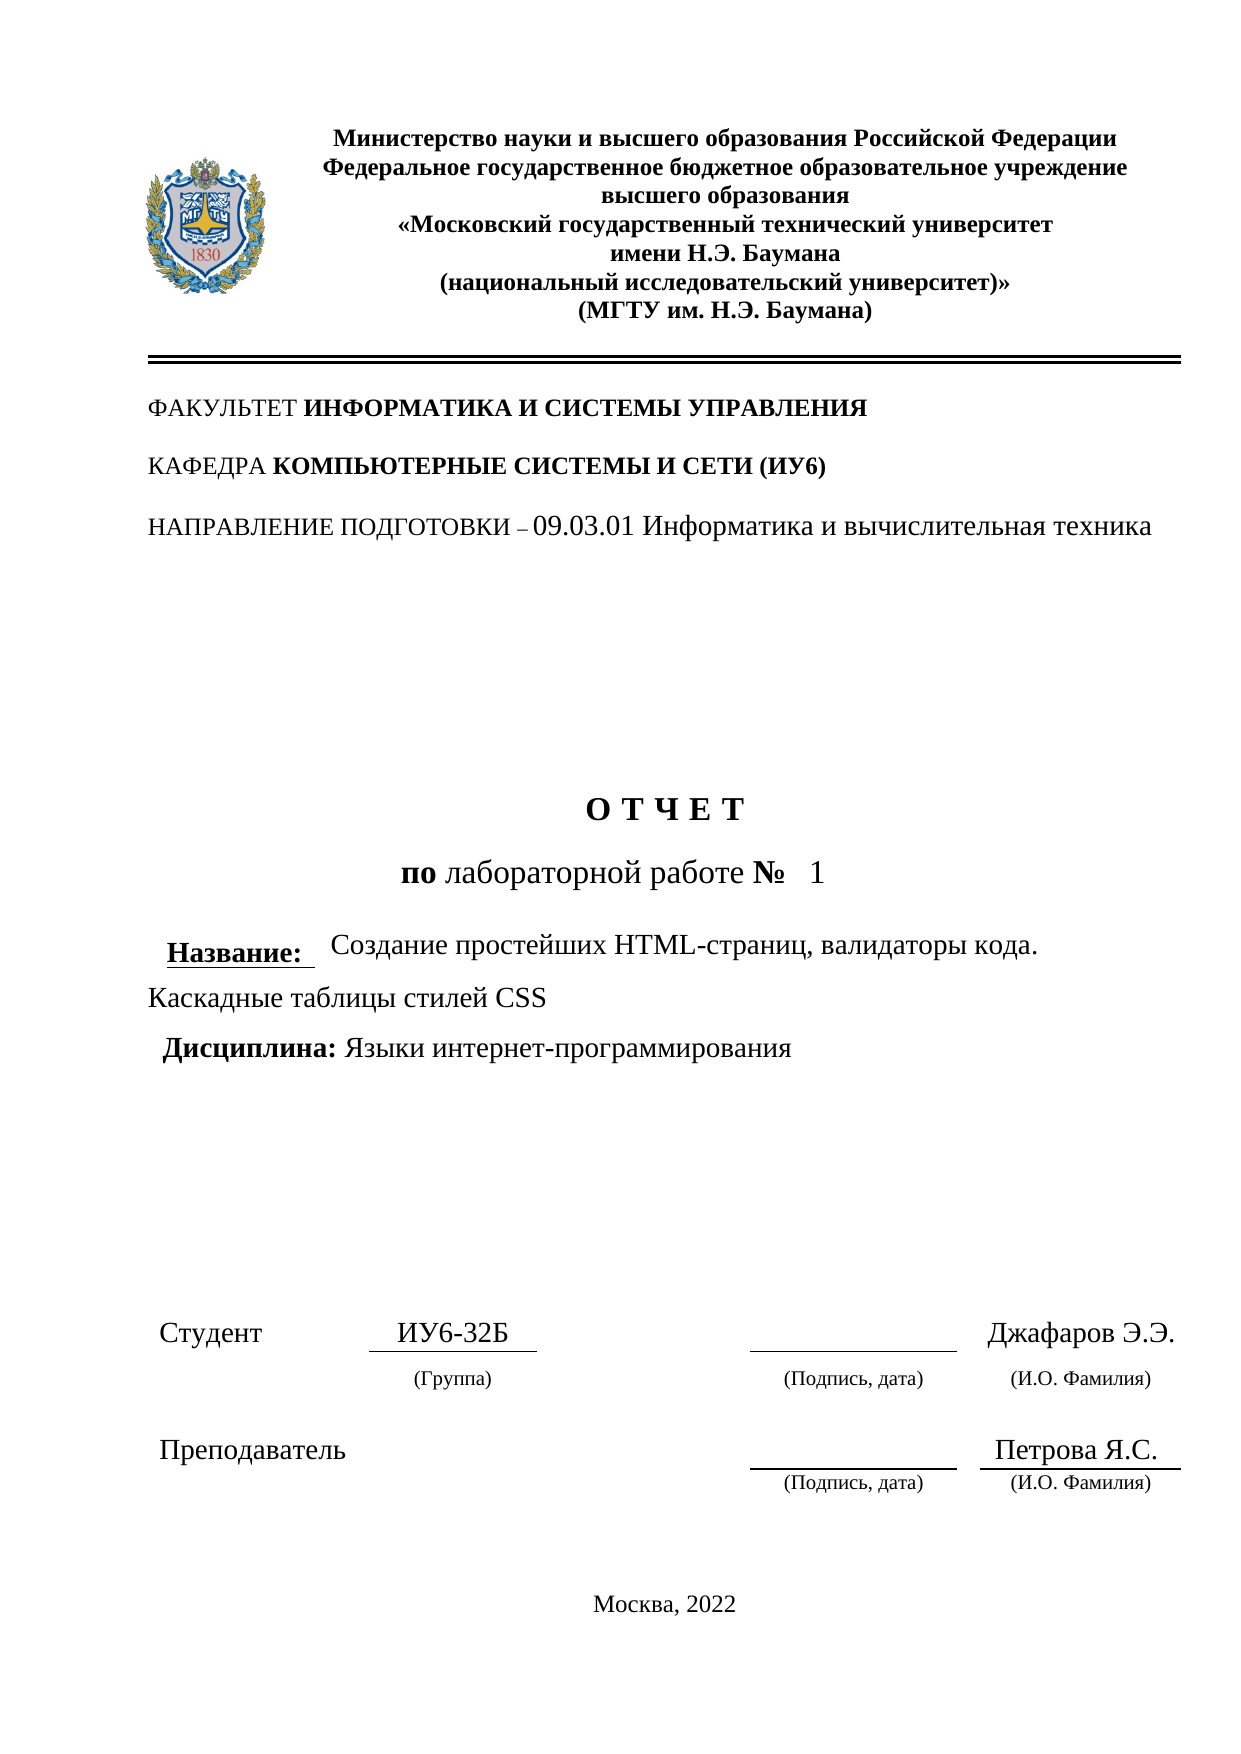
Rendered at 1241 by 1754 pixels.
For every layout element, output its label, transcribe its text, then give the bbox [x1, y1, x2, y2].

text Москва, 2022 [148, 1589, 1181, 1618]
table_cell Преподаватель [148, 1433, 357, 1470]
table_cell [148, 1365, 357, 1399]
table_header Студент [148, 1315, 357, 1365]
table_cell (И.О. Фамилия) [969, 1365, 1193, 1399]
table_cell [548, 1365, 738, 1399]
table_cell [148, 1470, 357, 1503]
table_header 1 [798, 853, 871, 891]
text КАФЕДРА Компьютерные системы и сети (ИУ6) [148, 451, 1181, 479]
table_cell [969, 1399, 1193, 1432]
table_cell (Подпись, дата) [738, 1470, 969, 1503]
table_header [548, 1315, 738, 1365]
text Дисциплина: Языки интернет-программирования [162, 1030, 1181, 1064]
table_cell [548, 1433, 738, 1470]
table_cell (Группа) [357, 1365, 548, 1399]
table_header Министерство науки и высшего образования Российской Федерации Федеральное государственное бюджетное образовательное учреждение высшего образования «Московский государственный технический университет имени Н.Э. Баумана (национальный исследовательский университет)» (МГТУ им. Н.Э. Баумана) [284, 123, 1166, 324]
table_cell [738, 1399, 969, 1432]
table_header [136, 123, 284, 324]
text ФАКУЛЬТЕТ Информатика и системы управления [148, 393, 1181, 422]
table_cell (Подпись, дата) [738, 1365, 969, 1399]
table_header [738, 1315, 969, 1365]
table_cell [357, 1470, 548, 1503]
table_cell Петрова Я.С. [969, 1433, 1193, 1470]
table_cell [357, 1433, 548, 1470]
table_cell [738, 1433, 969, 1470]
table_cell [148, 1399, 357, 1432]
text Название: [167, 935, 315, 967]
subtitle Создание простейших HTML-страниц, валидаторы кода. Каскадные таблицы стилей CSS [148, 915, 1181, 1013]
table_header ИУ6-32Б [357, 1315, 548, 1365]
table_cell [548, 1399, 738, 1432]
subtitle Отчет [148, 789, 1181, 828]
table_cell [357, 1399, 548, 1432]
table_header Джафаров Э.Э. [969, 1315, 1193, 1365]
picture [145, 157, 266, 294]
text НАПРАВЛЕНИЕ ПОДГОТОВКИ – 09.03.01 Информатика и вычислительная техника [148, 508, 1181, 542]
table_cell [548, 1470, 738, 1503]
table_cell (И.О. Фамилия) [969, 1470, 1193, 1503]
